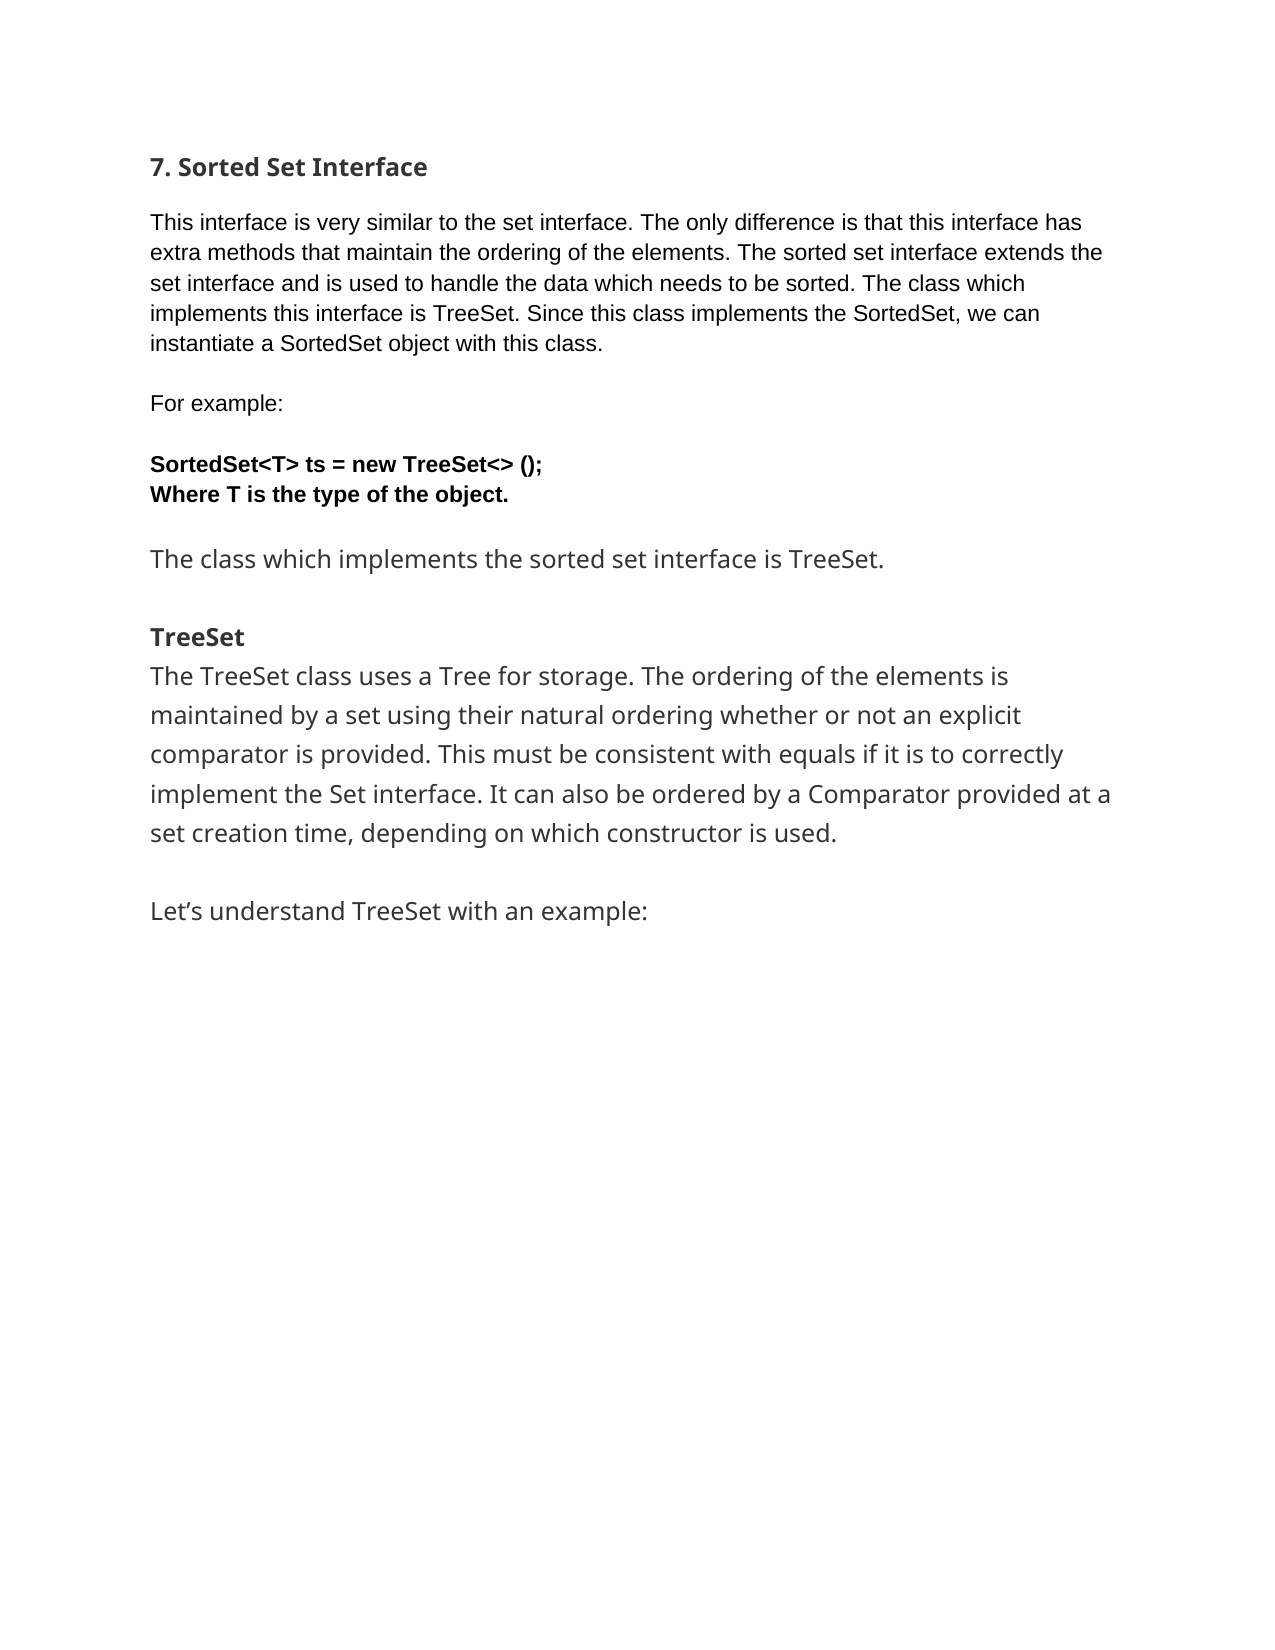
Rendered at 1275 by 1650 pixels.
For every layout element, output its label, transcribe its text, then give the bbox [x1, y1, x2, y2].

text Where T is the type of the object. [150, 481, 1125, 507]
text For example: [150, 390, 1125, 417]
text Let’s understand TreeSet with an example: [150, 894, 1125, 928]
text The class which implements the sorted set interface is TreeSet. [150, 541, 1125, 575]
text The TreeSet class uses a Tree for storage. The ordering of the elements is maintained by a set using their natural ordering whether or not an explicit comparator is provided. This must be consistent with equals if it is to correctly implement the Set interface. It can also be ordered by a Comparator provided at a set creation time, depending on which constructor is used. [150, 659, 1125, 849]
text 7. Sorted Set Interface [150, 150, 1125, 184]
text SortedSet<T> ts = new TreeSet<> (); [150, 451, 1125, 477]
text This interface is very similar to the set interface. The only difference is that this interface has extra methods that maintain the ordering of the elements. The sorted set interface extends the set interface and is used to handle the data which needs to be sorted. The class which implements this interface is TreeSet. Since this class implements the SortedSet, we can instantiate a SortedSet object with this class. [150, 209, 1125, 356]
text TreeSet [150, 620, 1125, 654]
